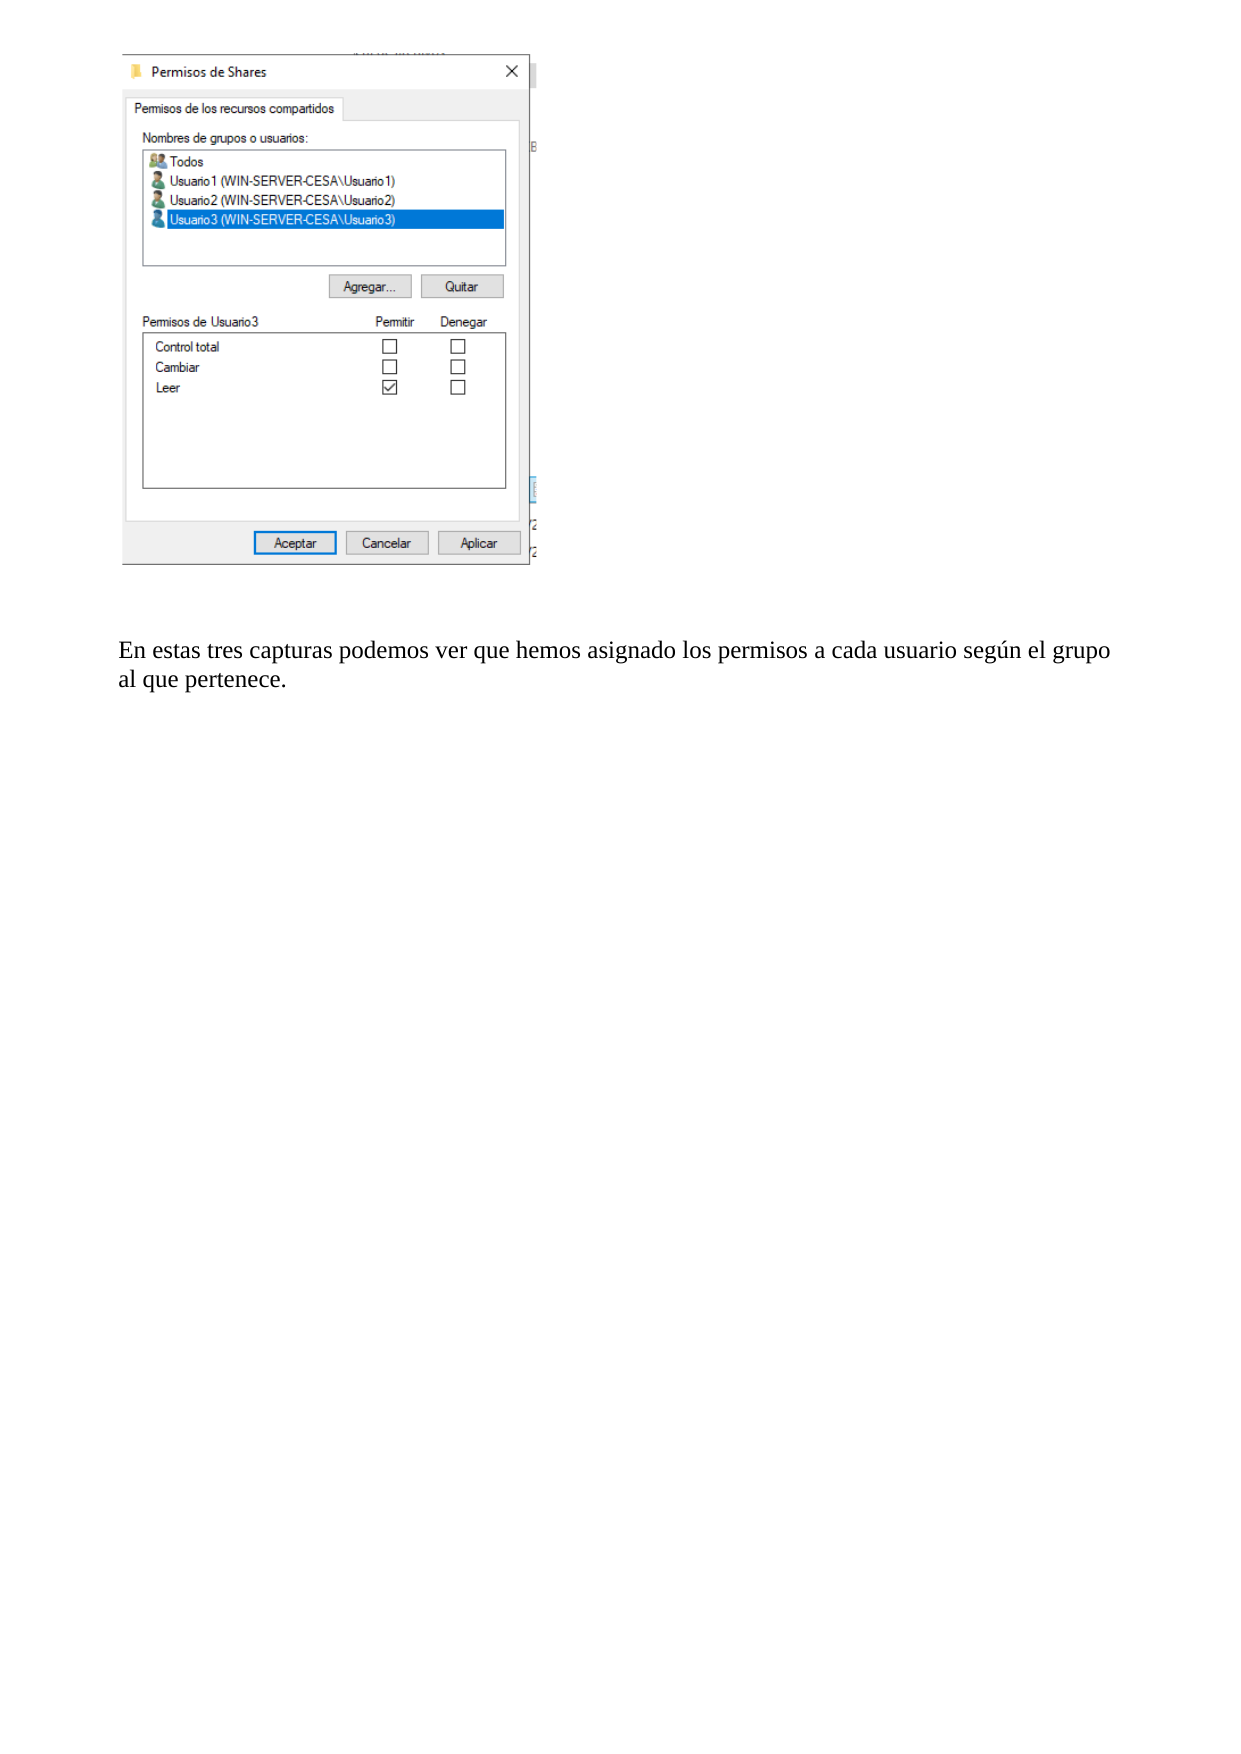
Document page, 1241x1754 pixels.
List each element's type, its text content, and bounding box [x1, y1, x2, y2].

picture [122, 53, 537, 565]
text En estas tres capturas podemos ver que hemos asignado los permisos a cada usuario según el grupo al que pertenece. [118, 636, 1122, 693]
